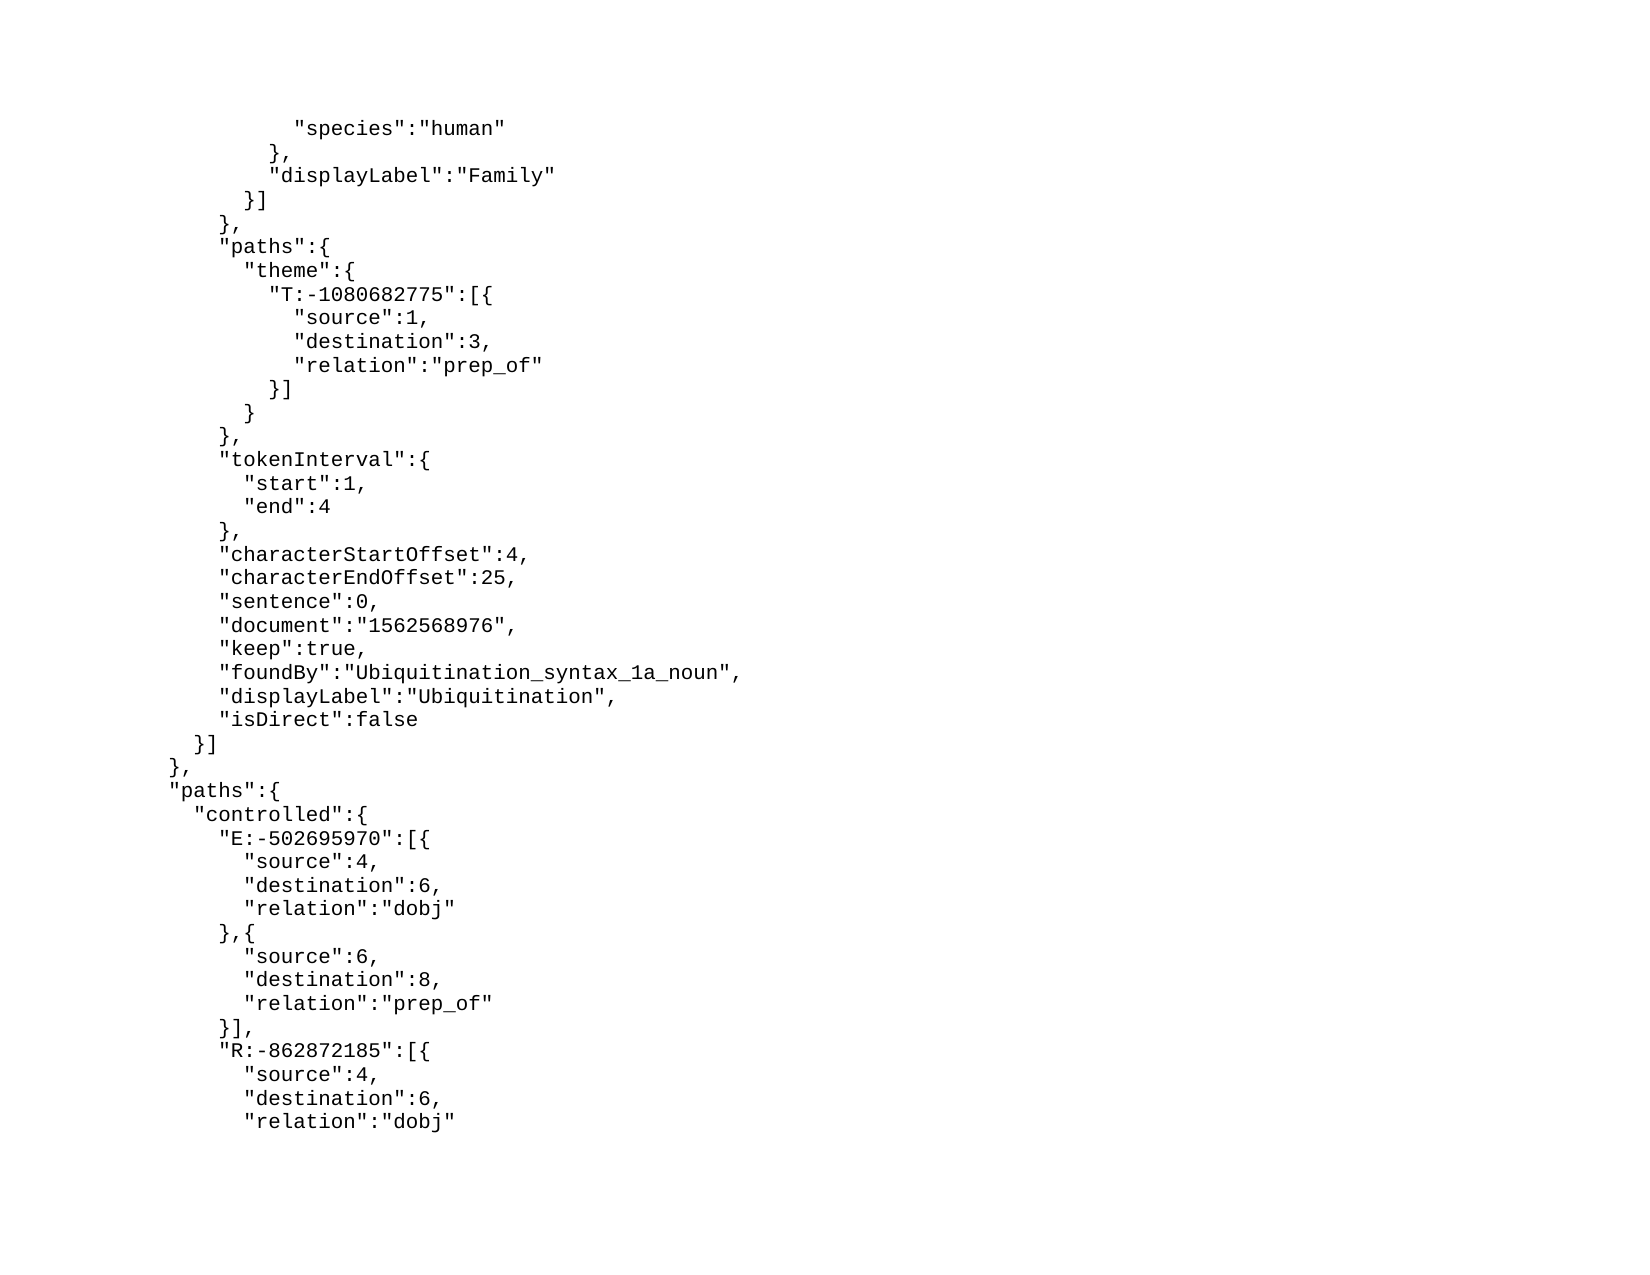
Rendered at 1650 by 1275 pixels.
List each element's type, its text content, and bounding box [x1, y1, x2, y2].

text "destination":6, [118, 875, 1532, 898]
text "source":1, [118, 307, 1532, 331]
text "document":"1562568976", [118, 615, 1532, 638]
text "sentence":0, [118, 591, 1532, 615]
text "characterStartOffset":4, [118, 544, 1532, 567]
text "destination":3, [118, 331, 1532, 354]
text } [118, 402, 1532, 426]
text "species":"human" [118, 118, 1532, 142]
text "displayLabel":"Family" [118, 165, 1532, 189]
text }] [118, 733, 1532, 757]
text "paths":{ [118, 236, 1532, 260]
text "isDirect":false [118, 709, 1532, 733]
text "displayLabel":"Ubiquitination", [118, 686, 1532, 709]
text },{ [118, 922, 1532, 946]
text }], [118, 1017, 1532, 1040]
text }, [118, 142, 1532, 165]
text "tokenInterval":{ [118, 449, 1532, 473]
text "relation":"prep_of" [118, 993, 1532, 1017]
text "R:-862872185":[{ [118, 1040, 1532, 1064]
text "foundBy":"Ubiquitination_syntax_1a_noun", [118, 662, 1532, 686]
text "E:-502695970":[{ [118, 827, 1532, 851]
text "characterEndOffset":25, [118, 567, 1532, 591]
text "relation":"dobj" [118, 1111, 1532, 1135]
text "end":4 [118, 496, 1532, 520]
text "relation":"dobj" [118, 898, 1532, 922]
text }, [118, 426, 1532, 449]
text "T:-1080682775":[{ [118, 284, 1532, 307]
text "destination":6, [118, 1088, 1532, 1111]
text }, [118, 757, 1532, 780]
text "controlled":{ [118, 804, 1532, 827]
text "source":4, [118, 1064, 1532, 1088]
text }] [118, 378, 1532, 402]
text "keep":true, [118, 638, 1532, 662]
text "destination":8, [118, 969, 1532, 993]
text "source":6, [118, 946, 1532, 969]
text "relation":"prep_of" [118, 354, 1532, 378]
text "source":4, [118, 851, 1532, 875]
text "theme":{ [118, 260, 1532, 284]
text }] [118, 189, 1532, 213]
text }, [118, 520, 1532, 544]
text "paths":{ [118, 780, 1532, 804]
text "start":1, [118, 473, 1532, 496]
text }, [118, 213, 1532, 236]
